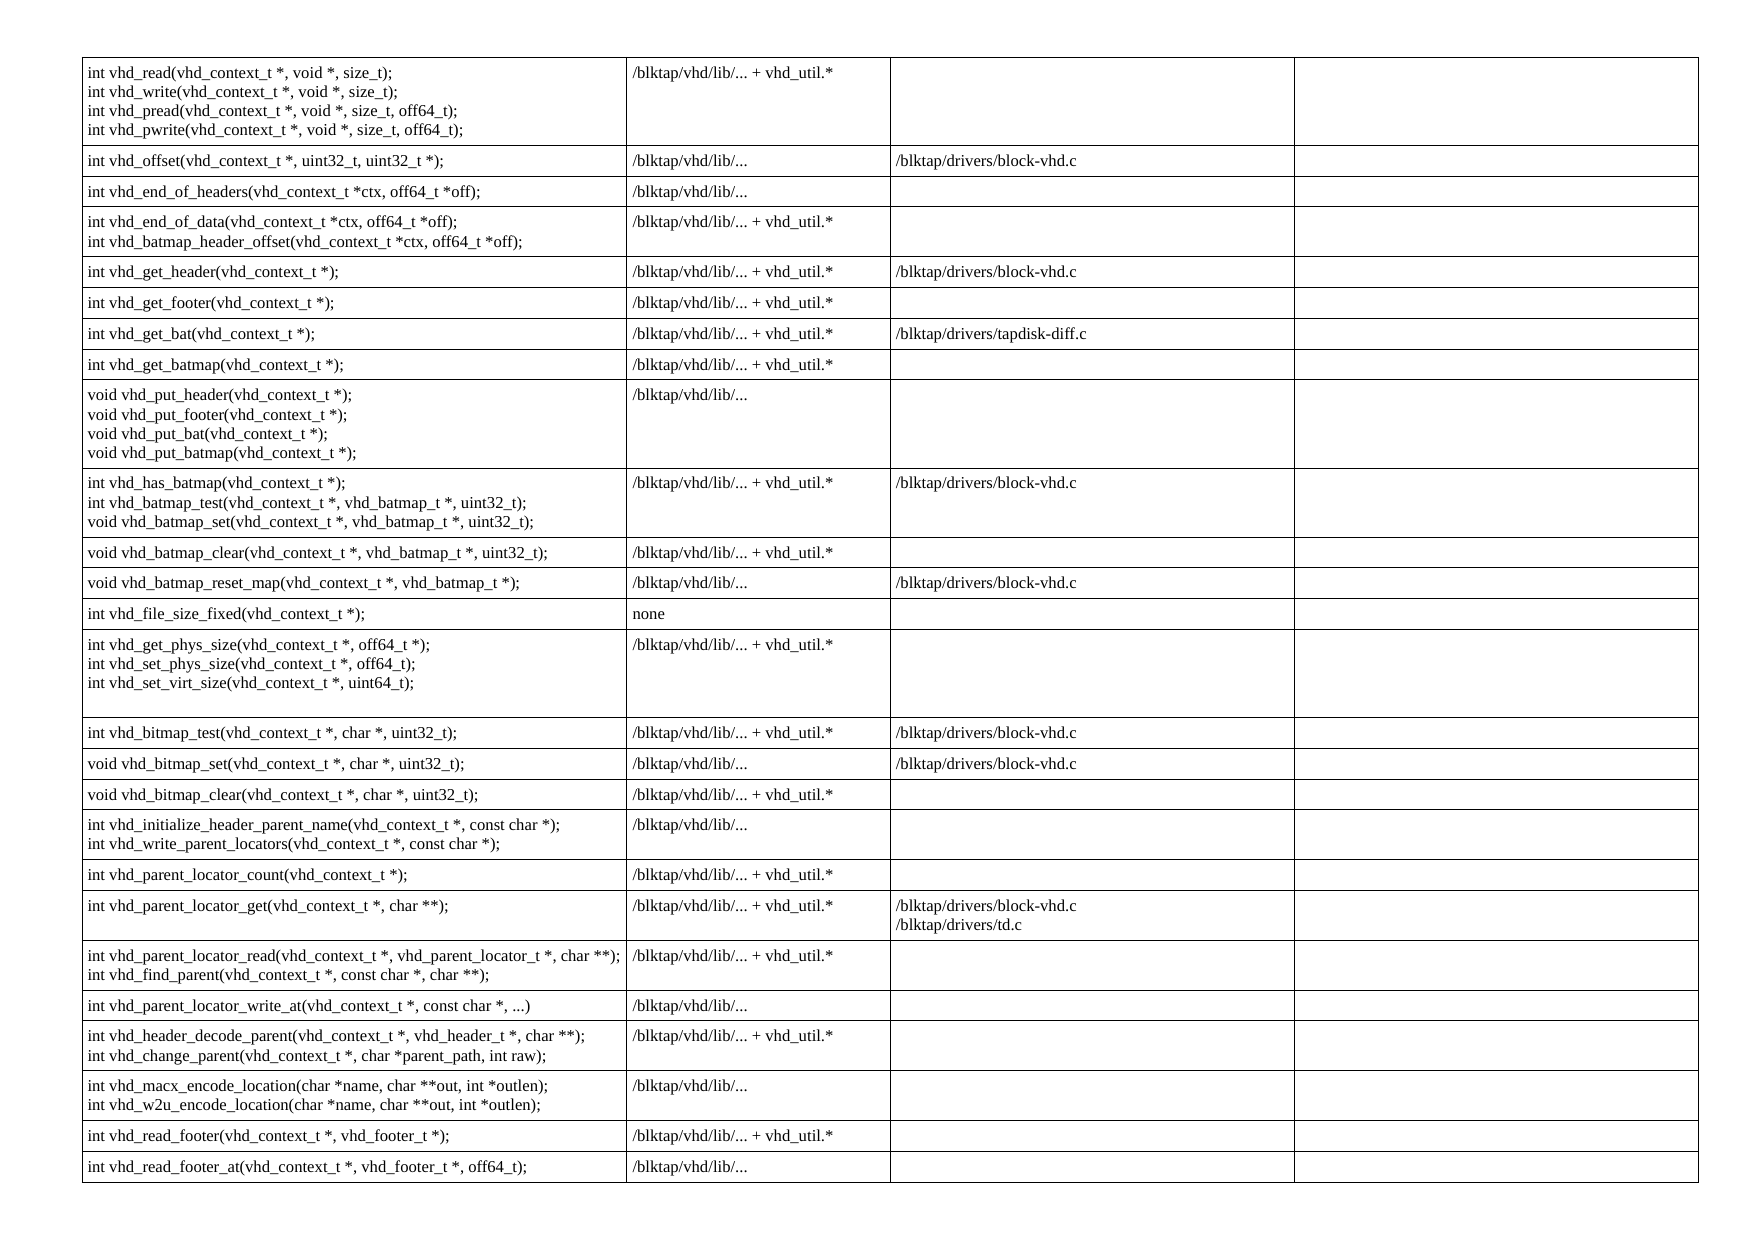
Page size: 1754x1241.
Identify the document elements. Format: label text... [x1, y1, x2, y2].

table_cell [1295, 58, 1698, 145]
table_cell void vhd_put_header(vhd_context_t *); void vhd_put_footer(vhd_context_t *); void vhd_put_bat(vhd_context_t *); void vhd_put_batmap(vhd_context_t *); [83, 380, 626, 467]
table_cell [891, 941, 1294, 989]
table_cell [891, 810, 1294, 859]
table_cell int vhd_parent_locator_get(vhd_context_t *, char **); [83, 891, 626, 940]
table_cell void vhd_batmap_reset_map(vhd_context_t *, vhd_batmap_t *); [83, 568, 626, 598]
table_cell /blktap/vhd/lib/... + vhd_util.* [627, 1021, 890, 1070]
table_cell [1295, 599, 1698, 629]
table_cell [1295, 257, 1698, 287]
table_cell int vhd_bitmap_test(vhd_context_t *, char *, uint32_t); [83, 718, 626, 748]
table_cell int vhd_read(vhd_context_t *, void *, size_t); int vhd_write(vhd_context_t *, void *, size_t); int vhd_pread(vhd_context_t *, void *, size_t, off64_t); int vhd_pwrite(vhd_context_t *, void *, size_t, off64_t); [83, 58, 626, 145]
table_cell /blktap/drivers/tapdisk-diff.c [891, 319, 1294, 348]
table_cell /blktap/vhd/lib/... [627, 1152, 890, 1182]
table_cell [1295, 1021, 1698, 1070]
table_cell /blktap/drivers/block-vhd.c [891, 718, 1294, 748]
table_cell [891, 207, 1294, 256]
table_cell int vhd_header_decode_parent(vhd_context_t *, vhd_header_t *, char **); int vhd_change_parent(vhd_context_t *, char *parent_path, int raw); [83, 1021, 626, 1070]
table_cell [891, 58, 1294, 145]
table_cell int vhd_end_of_headers(vhd_context_t *ctx, off64_t *off); [83, 177, 626, 206]
table_cell /blktap/vhd/lib/... + vhd_util.* [627, 538, 890, 567]
table_cell /blktap/vhd/lib/... [627, 749, 890, 778]
table_cell [891, 860, 1294, 890]
table_cell [1295, 749, 1698, 778]
table_cell [891, 1121, 1294, 1151]
table_cell /blktap/vhd/lib/... [627, 810, 890, 859]
table_cell /blktap/vhd/lib/... + vhd_util.* [627, 469, 890, 537]
table_cell [1295, 146, 1698, 176]
table_cell int vhd_parent_locator_write_at(vhd_context_t *, const char *, ...) [83, 991, 626, 1020]
table_cell [891, 288, 1294, 318]
table_cell [1295, 891, 1698, 940]
table_cell [1295, 780, 1698, 809]
table_cell [891, 1021, 1294, 1070]
table_cell [1295, 350, 1698, 379]
table_cell [891, 599, 1294, 629]
table_cell /blktap/vhd/lib/... [627, 568, 890, 598]
table_cell [1295, 810, 1698, 859]
table_cell /blktap/vhd/lib/... + vhd_util.* [627, 288, 890, 318]
table_cell int vhd_offset(vhd_context_t *, uint32_t, uint32_t *); [83, 146, 626, 176]
table_cell /blktap/vhd/lib/... + vhd_util.* [627, 780, 890, 809]
table_cell /blktap/vhd/lib/... + vhd_util.* [627, 630, 890, 717]
table_cell /blktap/vhd/lib/... + vhd_util.* [627, 350, 890, 379]
table_cell /blktap/drivers/block-vhd.c [891, 469, 1294, 537]
table_cell [891, 380, 1294, 467]
table_cell int vhd_parent_locator_read(vhd_context_t *, vhd_parent_locator_t *, char **); int vhd_find_parent(vhd_context_t *, const char *, char **); [83, 941, 626, 989]
table_cell /blktap/vhd/lib/... [627, 991, 890, 1020]
table_cell /blktap/drivers/block-vhd.c [891, 257, 1294, 287]
table_cell /blktap/drivers/block-vhd.c [891, 568, 1294, 598]
table_cell /blktap/vhd/lib/... + vhd_util.* [627, 257, 890, 287]
table_cell int vhd_end_of_data(vhd_context_t *ctx, off64_t *off); int vhd_batmap_header_offset(vhd_context_t *ctx, off64_t *off); [83, 207, 626, 256]
table_cell void vhd_bitmap_clear(vhd_context_t *, char *, uint32_t); [83, 780, 626, 809]
table_cell [891, 538, 1294, 567]
table_cell [891, 780, 1294, 809]
table_cell [1295, 177, 1698, 206]
table_cell int vhd_has_batmap(vhd_context_t *); int vhd_batmap_test(vhd_context_t *, vhd_batmap_t *, uint32_t); void vhd_batmap_set(vhd_context_t *, vhd_batmap_t *, uint32_t); [83, 469, 626, 537]
table_cell /blktap/vhd/lib/... + vhd_util.* [627, 941, 890, 989]
table_cell /blktap/drivers/block-vhd.c [891, 146, 1294, 176]
table_cell [1295, 380, 1698, 467]
table_cell [891, 1071, 1294, 1120]
table_cell [1295, 207, 1698, 256]
table_cell /blktap/vhd/lib/... [627, 380, 890, 467]
table_cell [1295, 860, 1698, 890]
table_cell [1295, 1121, 1698, 1151]
table_cell int vhd_parent_locator_count(vhd_context_t *); [83, 860, 626, 890]
table_cell int vhd_read_footer_at(vhd_context_t *, vhd_footer_t *, off64_t); [83, 1152, 626, 1182]
table_cell [1295, 630, 1698, 717]
table_cell [891, 991, 1294, 1020]
table_cell [1295, 1152, 1698, 1182]
table_cell /blktap/vhd/lib/... + vhd_util.* [627, 207, 890, 256]
table_cell int vhd_get_footer(vhd_context_t *); [83, 288, 626, 318]
table_cell [1295, 941, 1698, 989]
table_cell [891, 1152, 1294, 1182]
table_cell /blktap/vhd/lib/... + vhd_util.* [627, 319, 890, 348]
table_cell /blktap/vhd/lib/... + vhd_util.* [627, 1121, 890, 1151]
table_cell [1295, 718, 1698, 748]
table_cell [1295, 288, 1698, 318]
table_cell /blktap/vhd/lib/... [627, 177, 890, 206]
table_cell [1295, 568, 1698, 598]
table_cell /blktap/drivers/block-vhd.c [891, 749, 1294, 778]
table_cell int vhd_get_batmap(vhd_context_t *); [83, 350, 626, 379]
table_cell int vhd_macx_encode_location(char *name, char **out, int *outlen); int vhd_w2u_encode_location(char *name, char **out, int *outlen); [83, 1071, 626, 1120]
table_cell [1295, 319, 1698, 348]
table_cell int vhd_initialize_header_parent_name(vhd_context_t *, const char *); int vhd_write_parent_locators(vhd_context_t *, const char *); [83, 810, 626, 859]
table_cell void vhd_batmap_clear(vhd_context_t *, vhd_batmap_t *, uint32_t); [83, 538, 626, 567]
table_cell [1295, 1071, 1698, 1120]
table_cell [891, 177, 1294, 206]
table_cell /blktap/vhd/lib/... + vhd_util.* [627, 718, 890, 748]
table_cell [891, 630, 1294, 717]
table_cell int vhd_get_header(vhd_context_t *); [83, 257, 626, 287]
table_cell int vhd_file_size_fixed(vhd_context_t *); [83, 599, 626, 629]
table_cell [891, 350, 1294, 379]
table_cell [1295, 469, 1698, 537]
table_cell /blktap/vhd/lib/... + vhd_util.* [627, 891, 890, 940]
table_cell int vhd_read_footer(vhd_context_t *, vhd_footer_t *); [83, 1121, 626, 1151]
table_cell [1295, 991, 1698, 1020]
table_cell none [627, 599, 890, 629]
table_cell int vhd_get_bat(vhd_context_t *); [83, 319, 626, 348]
table_cell [1295, 538, 1698, 567]
table_cell /blktap/vhd/lib/... + vhd_util.* [627, 58, 890, 145]
table_cell /blktap/vhd/lib/... [627, 1071, 890, 1120]
table_cell /blktap/drivers/block-vhd.c /blktap/drivers/td.c [891, 891, 1294, 940]
table_cell /blktap/vhd/lib/... + vhd_util.* [627, 860, 890, 890]
table_cell void vhd_bitmap_set(vhd_context_t *, char *, uint32_t); [83, 749, 626, 778]
table_cell int vhd_get_phys_size(vhd_context_t *, off64_t *); int vhd_set_phys_size(vhd_context_t *, off64_t); int vhd_set_virt_size(vhd_context_t *, uint64_t); [83, 630, 626, 717]
table_cell /blktap/vhd/lib/... [627, 146, 890, 176]
